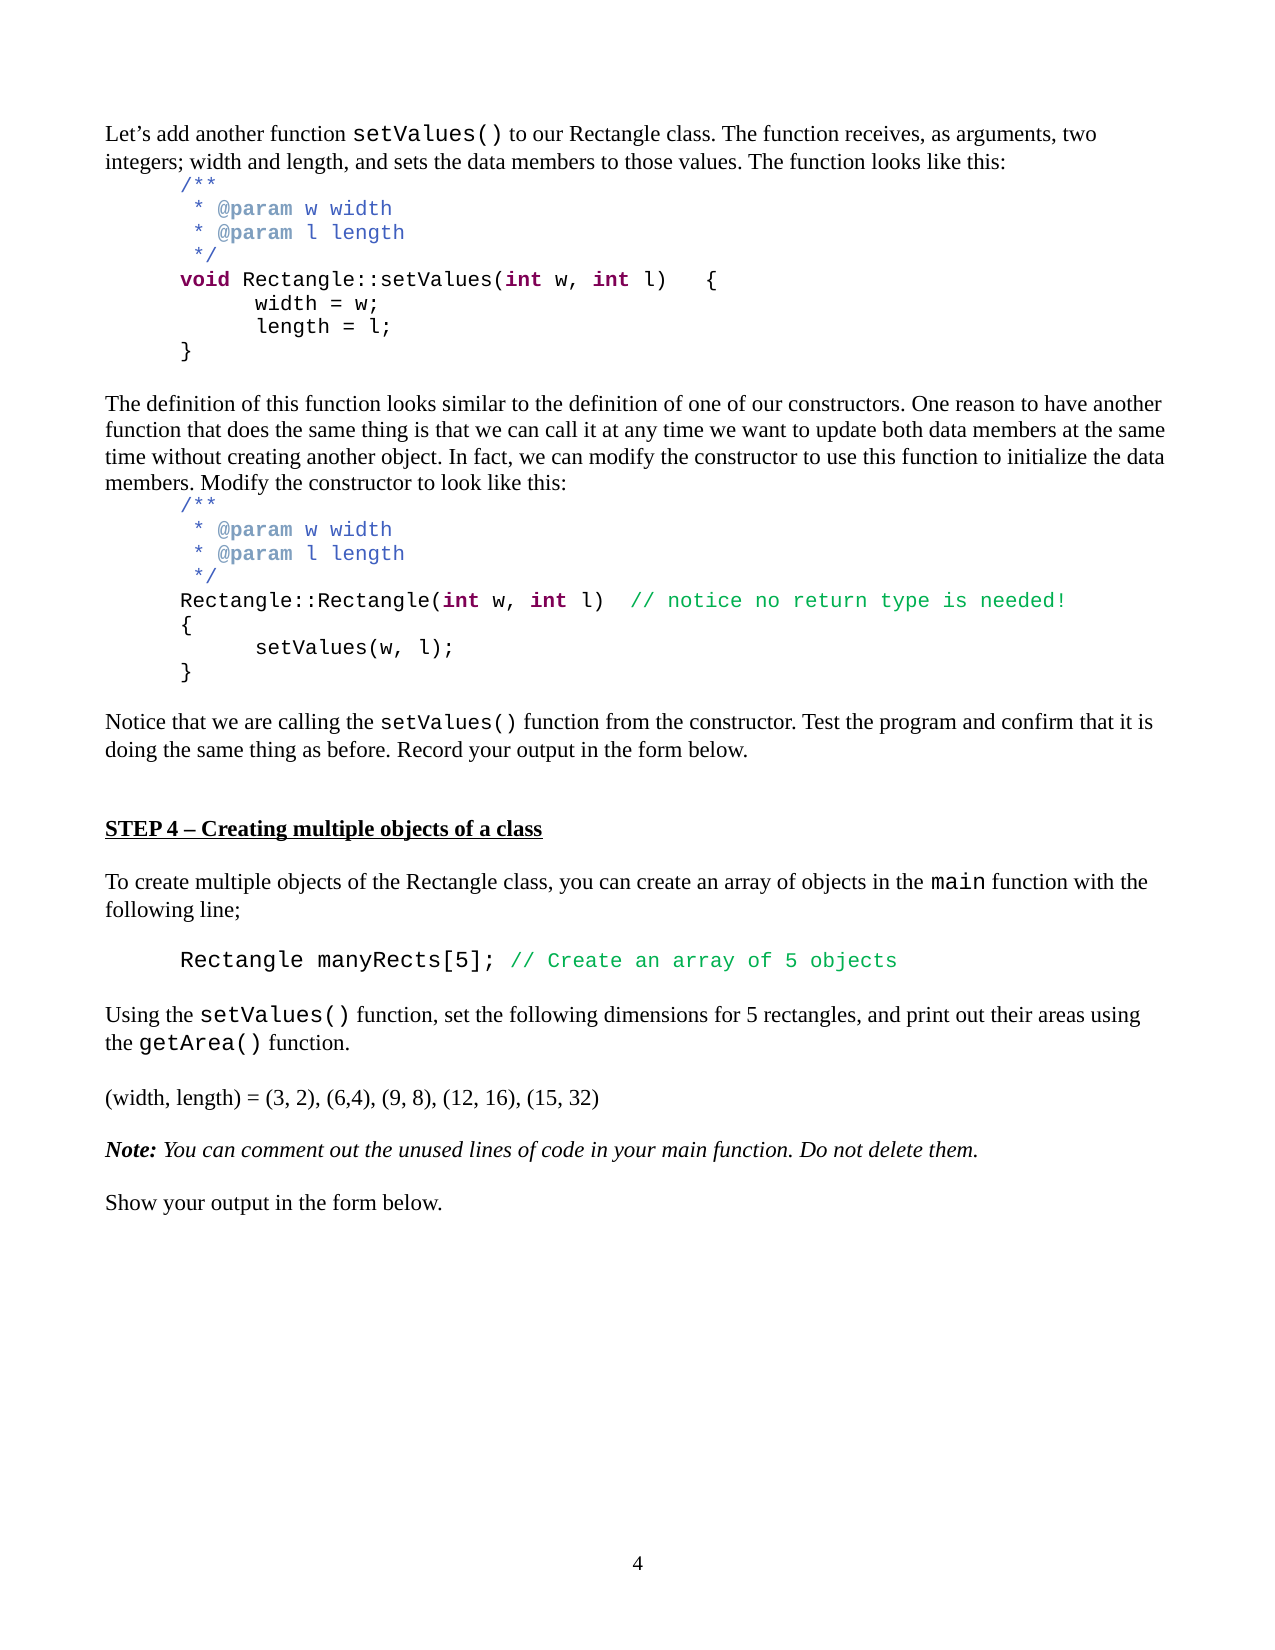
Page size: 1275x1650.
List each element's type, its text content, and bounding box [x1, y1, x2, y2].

text setValues(w, l); [105, 637, 1170, 661]
text * @param l length [105, 543, 1170, 566]
text Using the setValues() function, set the following dimensions for 5 rectangles, and print out their areas using the getArea() function. [105, 1001, 1170, 1057]
text /** [105, 174, 1170, 198]
text Let’s add another function setValues() to our Rectangle class. The function receives, as arguments, two integers; width and length, and sets the data members to those values. The function looks like this: [105, 120, 1170, 174]
text * @param w width [105, 198, 1170, 222]
text */ [105, 246, 1170, 269]
text { [105, 614, 1170, 637]
text /** [105, 496, 1170, 519]
text Rectangle::Rectangle(int w, int l) // notice no return type is needed! [105, 590, 1170, 614]
text Note: You can comment out the unused lines of code in your main function. Do not delete them. [105, 1136, 1170, 1163]
text The definition of this function looks similar to the definition of one of our constructors. One reason to have another function that does the same thing is that we can call it at any time we want to update both data members at the same time without creating another object. In fact, we can modify the constructor to use this function to initialize the data members. Modify the constructor to look like this: [105, 390, 1170, 496]
text Rectangle manyRects[5]; // Create an array of 5 objects [105, 949, 1170, 974]
text */ [105, 566, 1170, 590]
text STEP 4 – Creating multiple objects of a class [105, 815, 1170, 841]
text void Rectangle::setValues(int w, int l) { [105, 269, 1170, 293]
text length = l; [105, 316, 1170, 340]
text } [105, 661, 1170, 685]
text } [105, 340, 1170, 364]
text width = w; [105, 293, 1170, 316]
text * @param l length [105, 222, 1170, 246]
text Notice that we are calling the setValues() function from the constructor. Test the program and confirm that it is doing the same thing as before. Record your output in the form below. [105, 708, 1170, 762]
text To create multiple objects of the Rectangle class, you can create an array of objects in the main function with the following line; [105, 868, 1170, 922]
text * @param w width [105, 519, 1170, 543]
text Show your output in the form below. [105, 1189, 1170, 1216]
text (width, length) = (3, 2), (6,4), (9, 8), (12, 16), (15, 32) [105, 1084, 1170, 1110]
